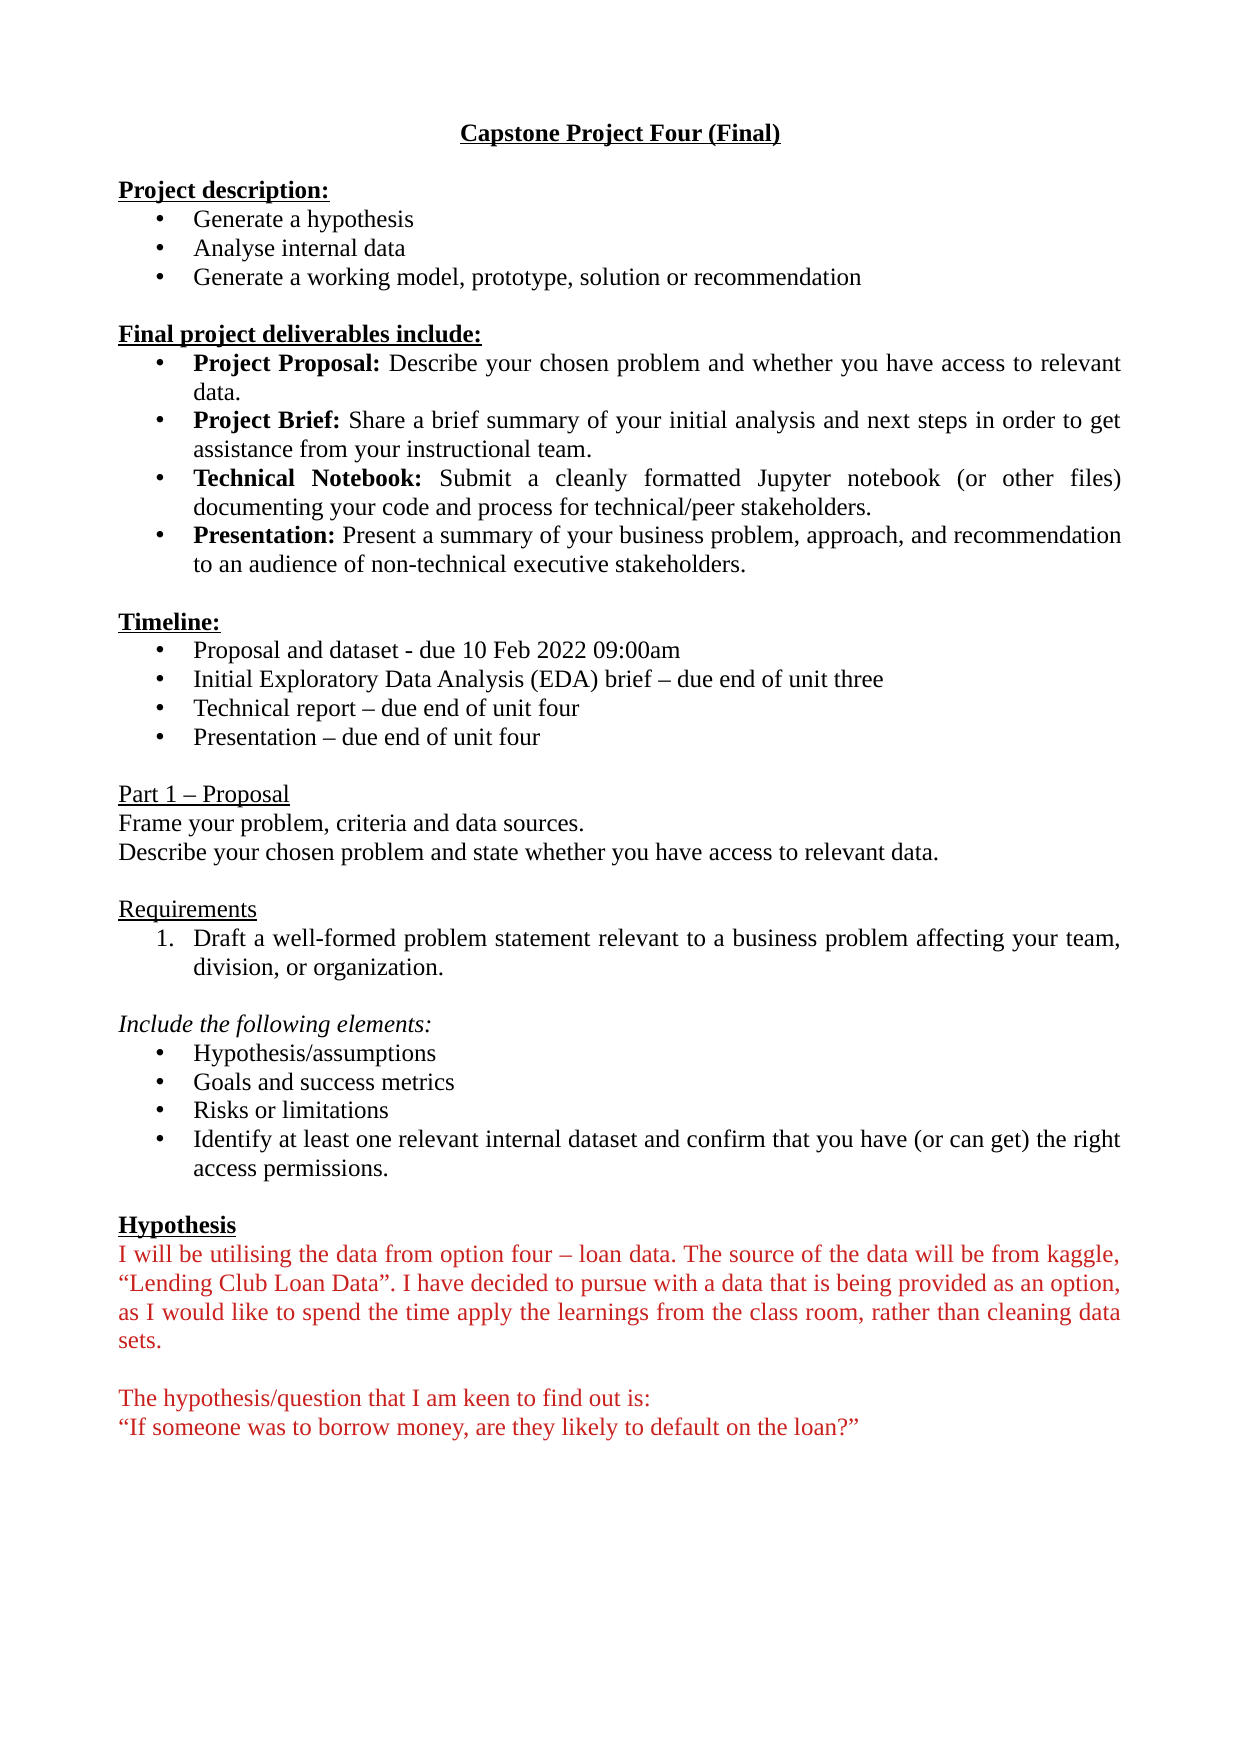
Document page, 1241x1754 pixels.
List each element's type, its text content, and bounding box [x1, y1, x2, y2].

text Requirements [118, 894, 1122, 923]
list Hypothesis/assumptions [156, 1038, 1122, 1067]
list Risks or limitations [156, 1096, 1122, 1124]
list Generate a working model, prototype, solution or recommendation [156, 262, 1122, 291]
text Describe your chosen problem and state whether you have access to relevant data. [118, 837, 1122, 866]
list Project Brief: Share a brief summary of your initial analysis and next steps in order to get assistance from your instructional team. [156, 406, 1122, 463]
list Identify at least one relevant internal dataset and confirm that you have (or can get) the right access permissions. [156, 1124, 1122, 1182]
list Presentation – due end of unit four [156, 722, 1122, 751]
list Technical Notebook: Submit a cleanly formatted Jupyter notebook (or other files) documenting your code and process for technical/peer stakeholders. [156, 463, 1122, 521]
list Project Proposal: Describe your chosen problem and whether you have access to relevant data. [156, 348, 1122, 406]
text The hypothesis/question that I am keen to find out is: [118, 1383, 1122, 1412]
list Technical report – due end of unit four [156, 693, 1122, 722]
text Frame your problem, criteria and data sources. [118, 808, 1122, 837]
text Include the following elements: [118, 1009, 1122, 1038]
list Goals and success metrics [156, 1067, 1122, 1096]
list Proposal and dataset - due 10 Feb 2022 09:00am [156, 636, 1122, 664]
list Draft a well-formed problem statement relevant to a business problem affecting your team, division, or organization. [156, 923, 1122, 981]
list Initial Exploratory Data Analysis (EDA) brief – due end of unit three [156, 664, 1122, 693]
list Presentation: Present a summary of your business problem, approach, and recommendation to an audience of non-technical executive stakeholders. [156, 521, 1122, 578]
text Capstone Project Four (Final) [118, 118, 1122, 147]
text Part 1 – Proposal [118, 779, 1122, 808]
text Hypothesis [118, 1211, 1122, 1239]
text Final project deliverables include: [118, 319, 1122, 348]
text Timeline: [118, 607, 1122, 636]
text I will be utilising the data from option four – loan data. The source of the data will be from kaggle, “Lending Club Loan Data”. I have decided to pursue with a data that is being provided as an option, as I would like to spend the time apply the learnings from the class room, rather than cleaning data sets. [118, 1239, 1122, 1354]
text Project description: [118, 176, 1122, 204]
list Analyse internal data [156, 233, 1122, 262]
text “If someone was to borrow money, are they likely to default on the loan?” [118, 1412, 1122, 1441]
list Generate a hypothesis [156, 204, 1122, 233]
